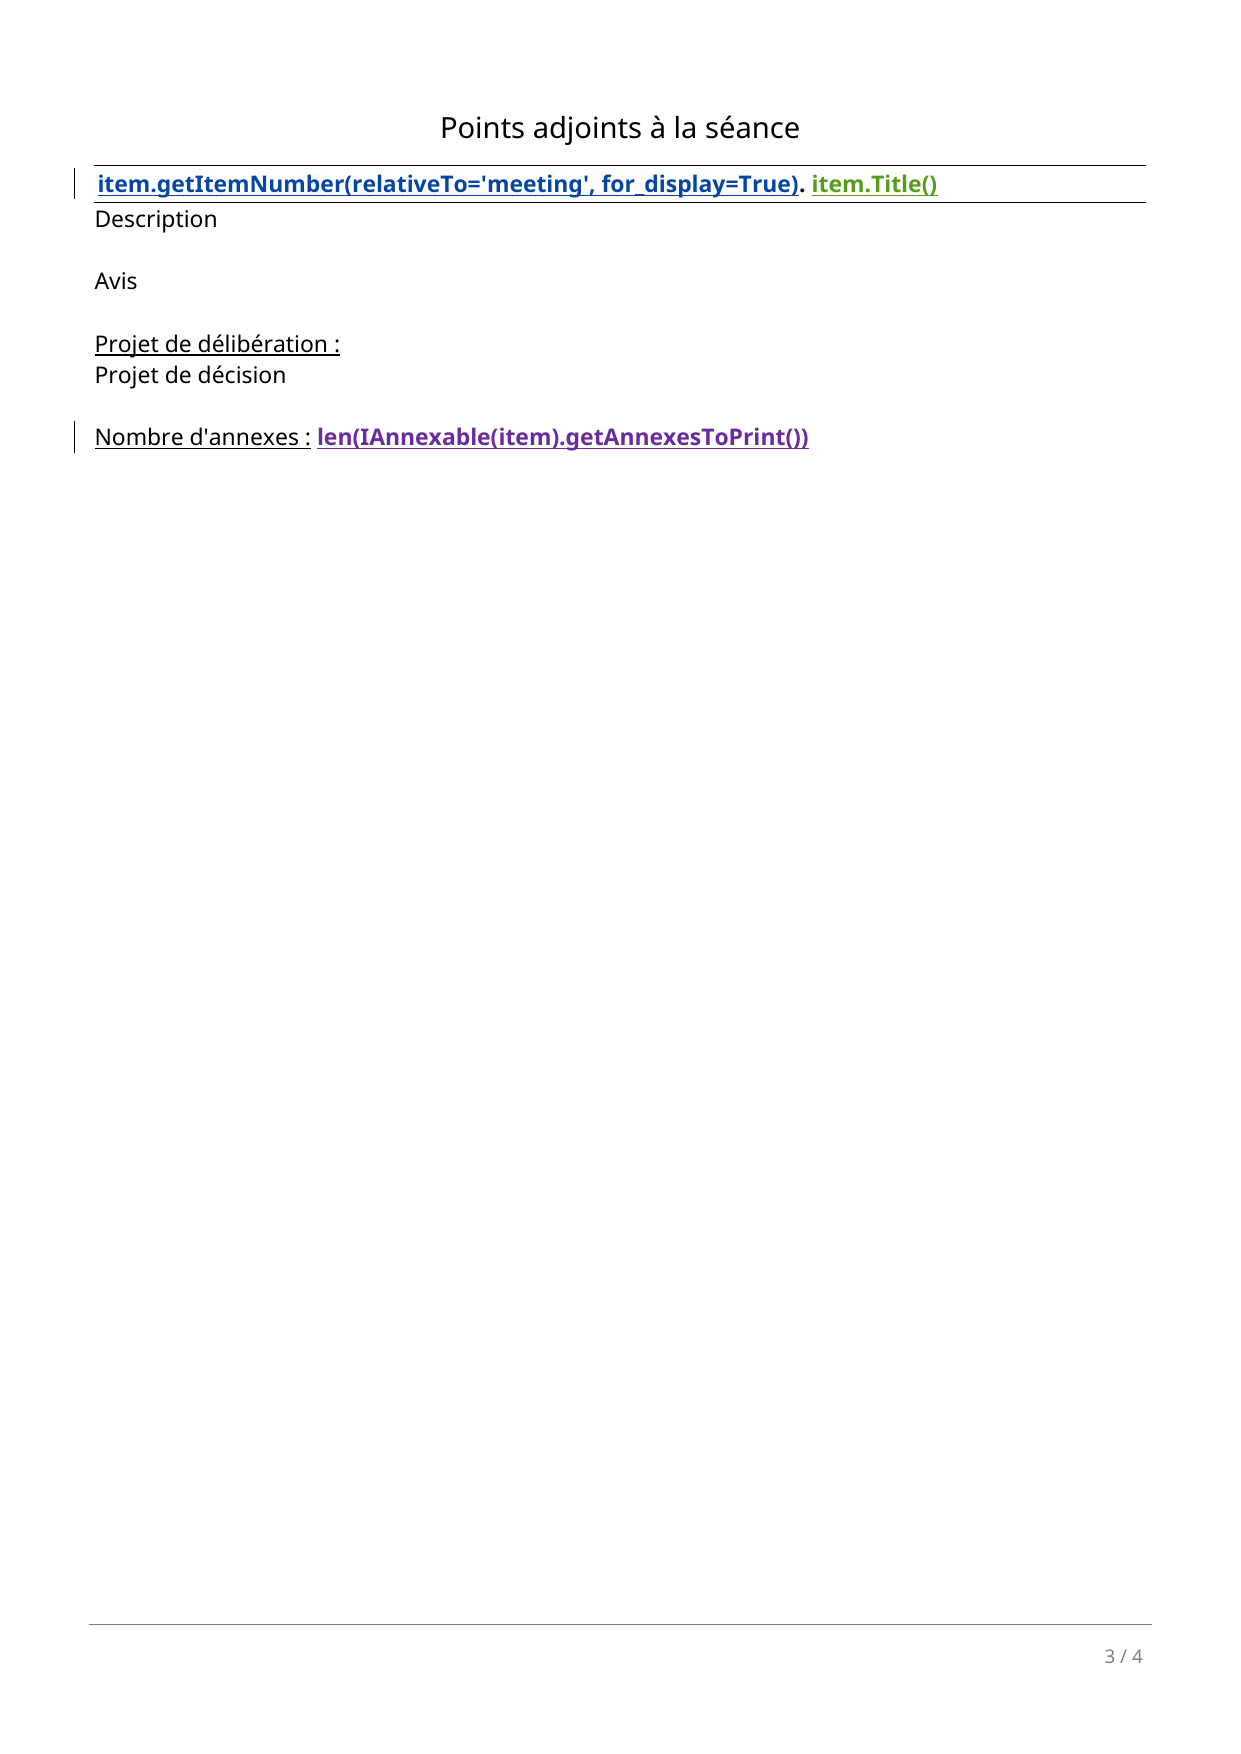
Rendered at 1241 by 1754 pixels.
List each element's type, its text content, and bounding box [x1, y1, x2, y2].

subtitle Points adjoints à la séance [88, 107, 1152, 147]
table_header item.getItemNumber(relativeTo='meeting', for_display=True). item.Title() Description Avis Projet de délibération : Projet de décision Nombre d'annexes : len(IAnnexable(item).getAnnexesToPrint()) [89, 160, 1152, 1616]
table_header [94, 453, 1146, 1610]
